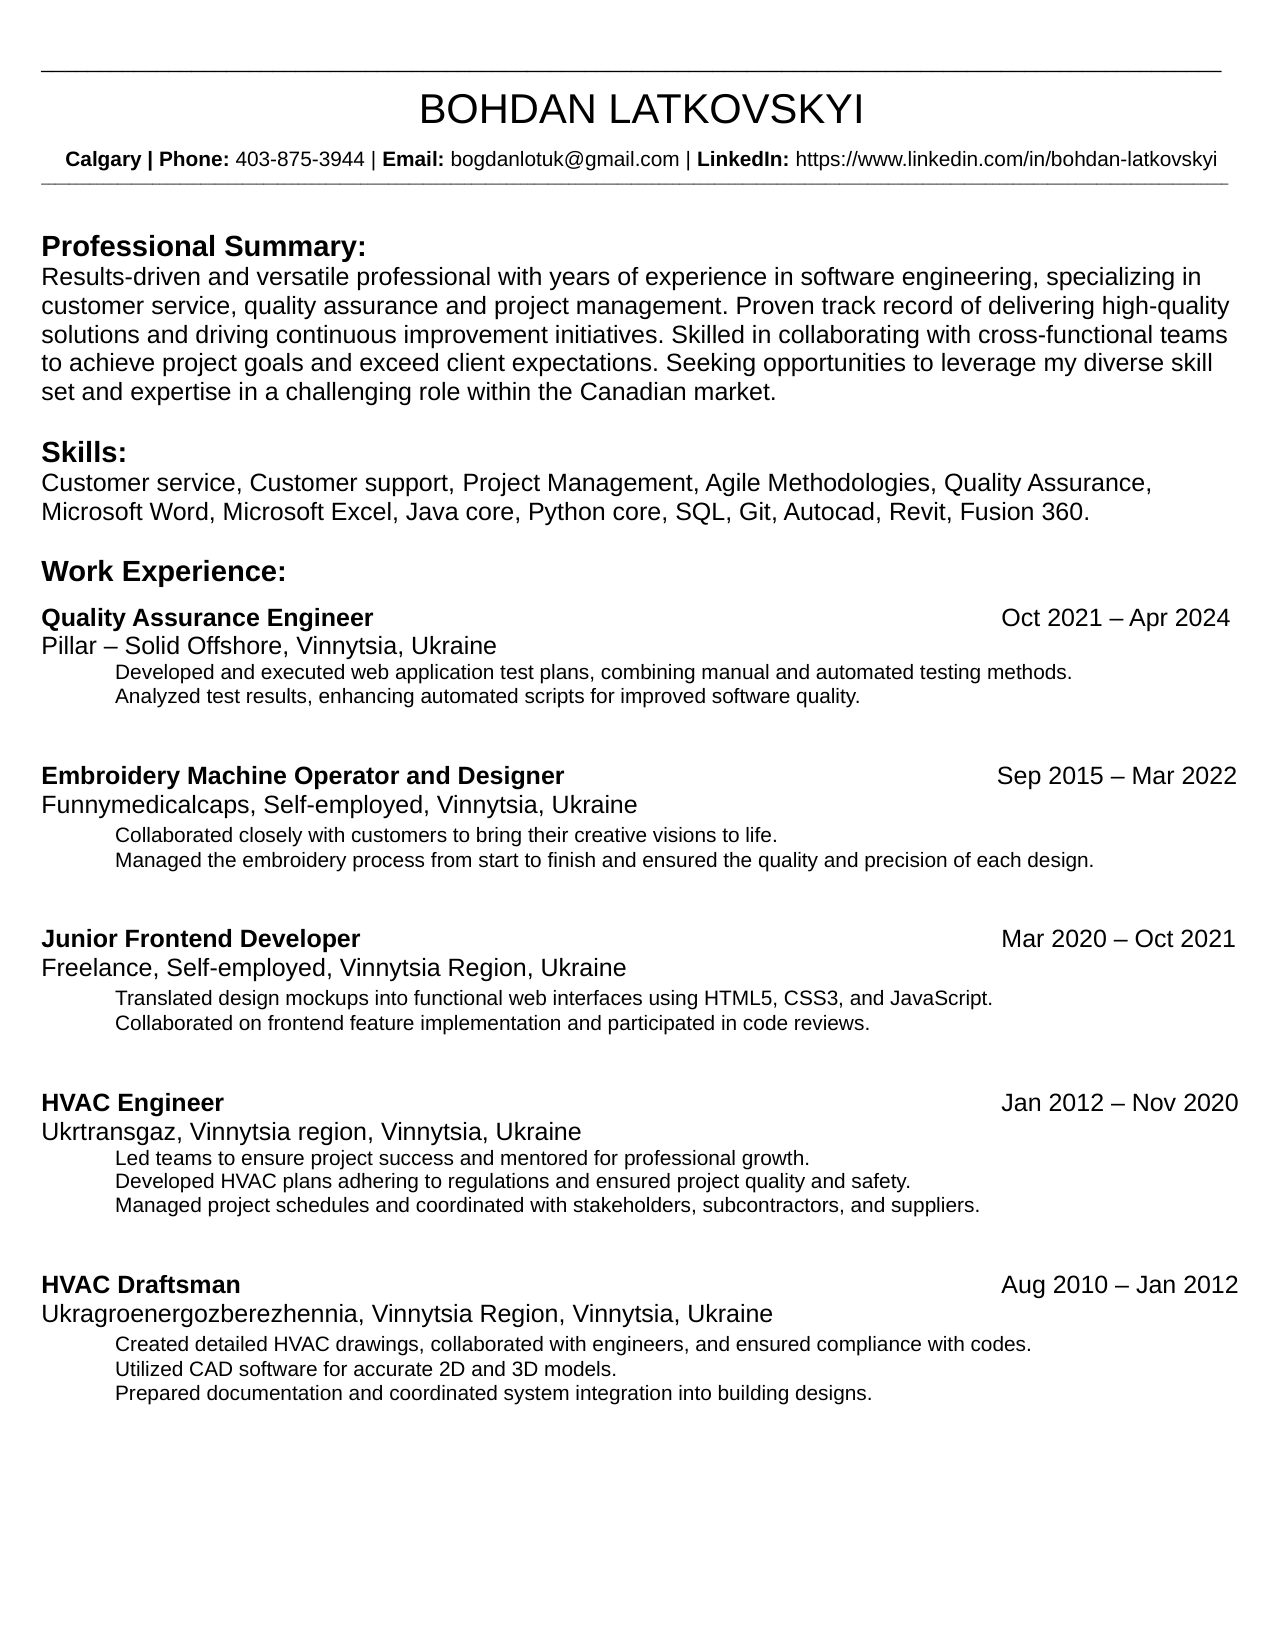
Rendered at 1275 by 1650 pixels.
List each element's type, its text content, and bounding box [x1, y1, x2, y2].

text HVAC Draftsman Aug 2010 – Jan 2012 Ukragroenergozberezhennia, Vinnytsia Region, Vinnytsia, Ukraine Created detailed HVAC drawings, collaborated with engineers, and ensured compliance with codes. Utilized CAD software for accurate 2D and 3D models. Prepared documentation and coordinated system integration into building designs. [41, 1270, 1242, 1404]
text ___________________________________________________________________________________________________________________________________________________________________________ [41, 171, 1242, 186]
text Quality Assurance Engineer Oct 2021 – Apr 2024 Pillar – Solid Offshore, Vinnytsia, Ukraine Developed and executed web application test plans, combining manual and automated testing methods. Analyzed test results, enhancing automated scripts for improved software quality. [41, 603, 1242, 708]
text Calgary | Phone: 403-875-3944 | Email: bogdanlotuk@gmail.com | LinkedIn: https://www.linkedin.com/in/bohdan-latkovskyi [41, 147, 1242, 171]
text BOHDAN LATKOVSKYI [41, 85, 1242, 133]
text Professional Summary: Results-driven and versatile professional with years of experience in software engineering, specializing in customer service, quality assurance and project management. Proven track record of delivering high-quality solutions and driving continuous improvement initiatives. Skilled in collaborating with cross-functional teams to achieve project goals and exceed client expectations. Seeking opportunities to leverage my diverse skill set and expertise in a challenging role within the Canadian market. [41, 229, 1242, 406]
text HVAC Engineer Jan 2012 – Nov 2020 Ukrtransgaz, Vinnytsia region, Vinnytsia, Ukraine Led teams to ensure project success and mentored for professional growth. Developed HVAC plans adhering to regulations and ensured project quality and safety. Managed project schedules and coordinated with stakeholders, subcontractors, and suppliers. [41, 1088, 1242, 1217]
text Junior Frontend Developer Mar 2020 – Oct 2021 Freelance, Self-employed, Vinnytsia Region, Ukraine Translated design mockups into functional web interfaces using HTML5, CSS3, and JavaScript. Collaborated on frontend feature implementation and participated in code reviews. [41, 924, 1242, 1035]
text Embroidery Machine Operator and Designer Sep 2015 – Mar 2022 Funnymedicalcaps, Self-employed, Vinnytsia, Ukraine Collaborated closely with customers to bring their creative visions to life. Managed the embroidery process from start to finish and ensured the quality and precision of each design. [41, 761, 1242, 871]
text Skills: Customer service, Customer support, Project Management, Agile Methodologies, Quality Assurance, Microsoft Word, Microsoft Excel, Java core, Python core, SQL, Git, Autocad, Revit, Fusion 360. Work Experience: [41, 435, 1242, 588]
text ______________________________________________________________________________________________________ [41, 49, 1242, 73]
